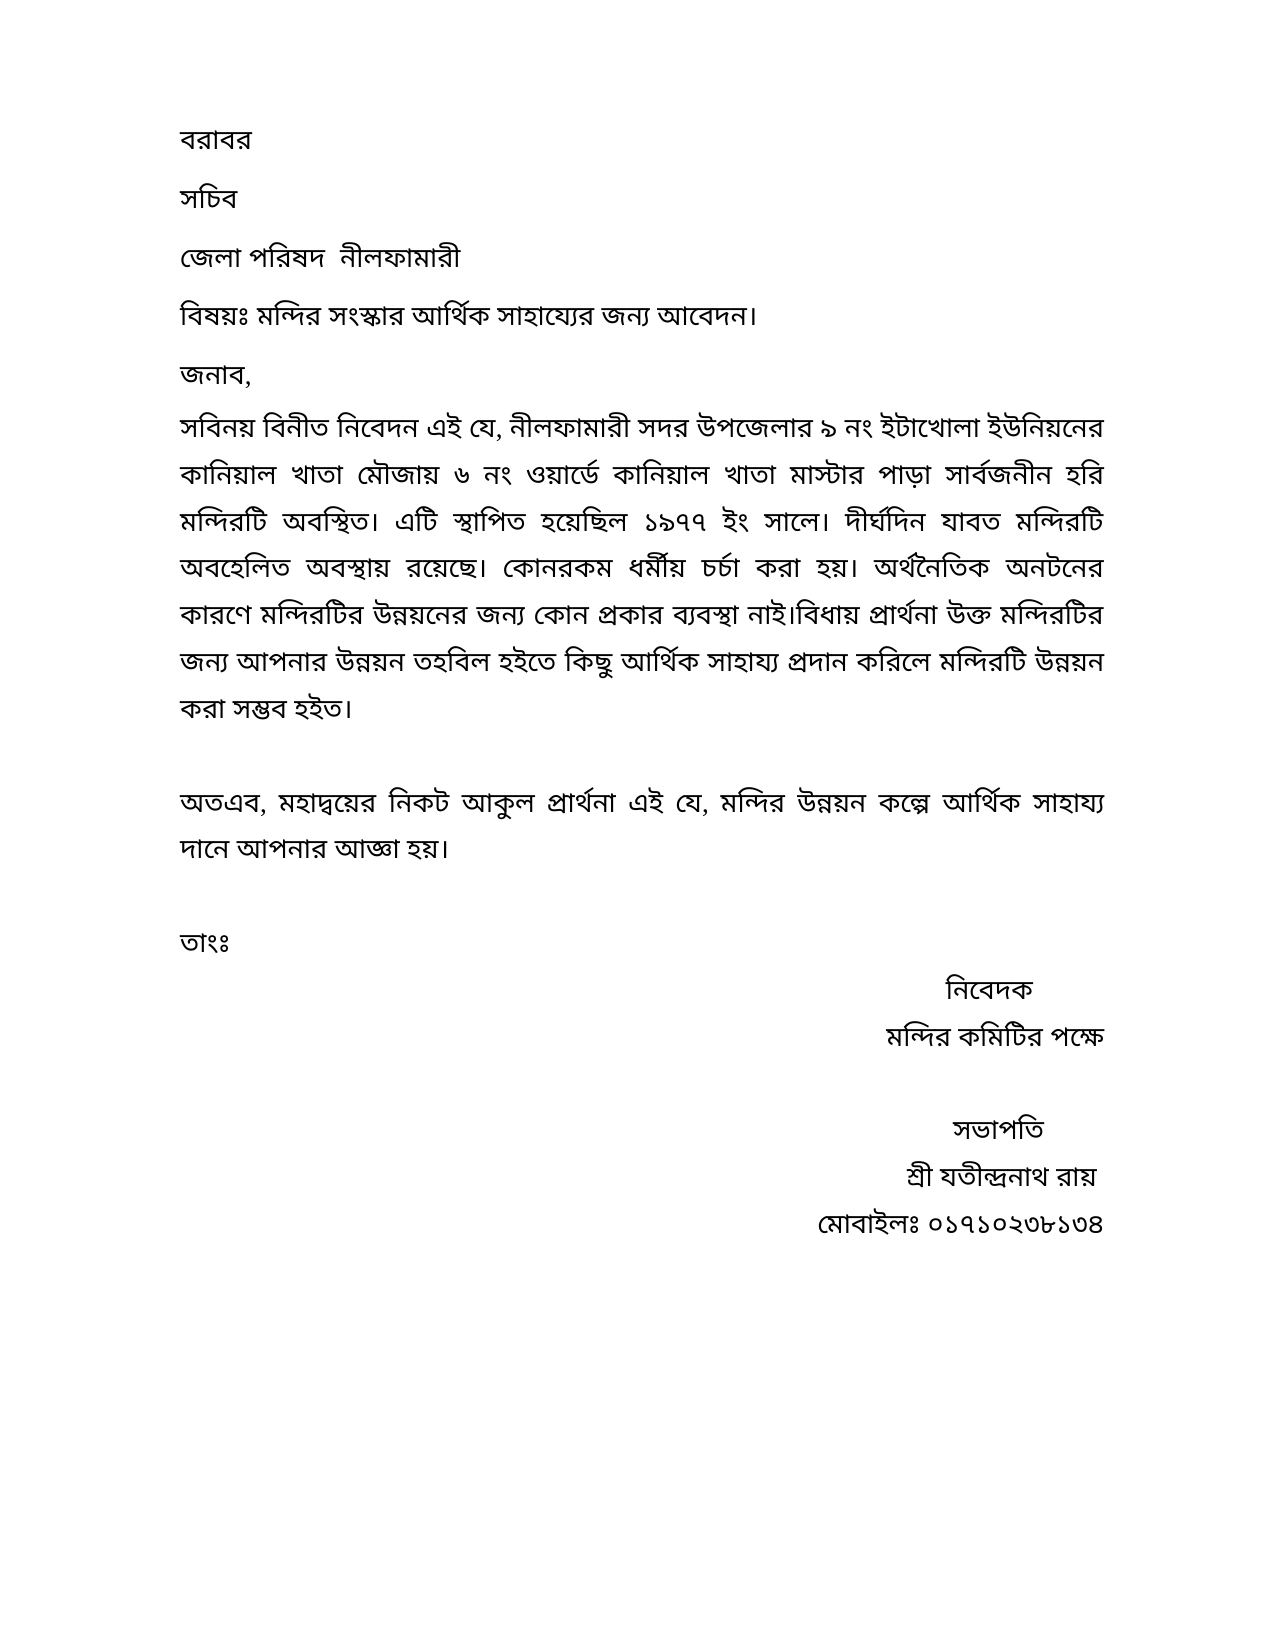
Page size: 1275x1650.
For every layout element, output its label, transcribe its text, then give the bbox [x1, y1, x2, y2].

text অতএব, মহাদ্বয়ের নিকট আকুল প্রার্থনা এই যে, মন্দির উন্নয়ন কল্পে আর্থিক সাহায্য দানে আপনার আজ্ঞা হয়। [180, 787, 1104, 865]
text বরাবর [180, 124, 1104, 155]
list ­ [217, 740, 1104, 771]
text জেলা পরিষদ নীলফামারী [180, 242, 1104, 273]
text সচিব [180, 183, 1104, 214]
text সভাপতি [180, 1114, 1104, 1146]
text তাংঃ নিবেদক [180, 927, 1104, 1005]
text মন্দির কমিটির পক্ষে [180, 1021, 1104, 1052]
text শ্রী যতীন্দ্রনাথ রায় [180, 1161, 1104, 1192]
text বিষয়ঃ মন্দির সংস্কার আর্থিক সাহায্যের জন্য আবেদন। [180, 300, 1104, 332]
text জনাব, [180, 359, 1104, 390]
text মোবাইলঃ ০১৭১০২৩৮১৩৪ [180, 1208, 1104, 1239]
text সবিনয় বিনীত নিবেদন এই যে, নীলফামারী সদর উপজেলার ৯ নং ইটাখোলা ইউনিয়নের কানিয়াল খাতা মৌজায় ৬ নং ওয়ার্ডে কানিয়াল খাতা মাস্টার পাড়া সার্বজনীন হরি মন্দিরটি অবস্থিত। এটি স্থাপিত হয়েছিল ১৯৭৭ ইং সালে। দীর্ঘদিন যাবত মন্দিরটি অবহেলিত অবস্থায় রয়েছে। কোনরকম ধর্মীয় চর্চা করা হয়। অর্থনৈতিক অনটনের কারণে মন্দিরটির উন্নয়নের জন্য কোন প্রকার ব্যবস্থা নাই।বিধায় প্রার্থনা উক্ত মন্দিরটির জন্য আপনার উন্নয়ন তহবিল হইতে কিছু আর্থিক সাহায্য প্রদান করিলে মন্দিরটি উন্নয়ন করা সম্ভব হইত। [180, 412, 1104, 724]
